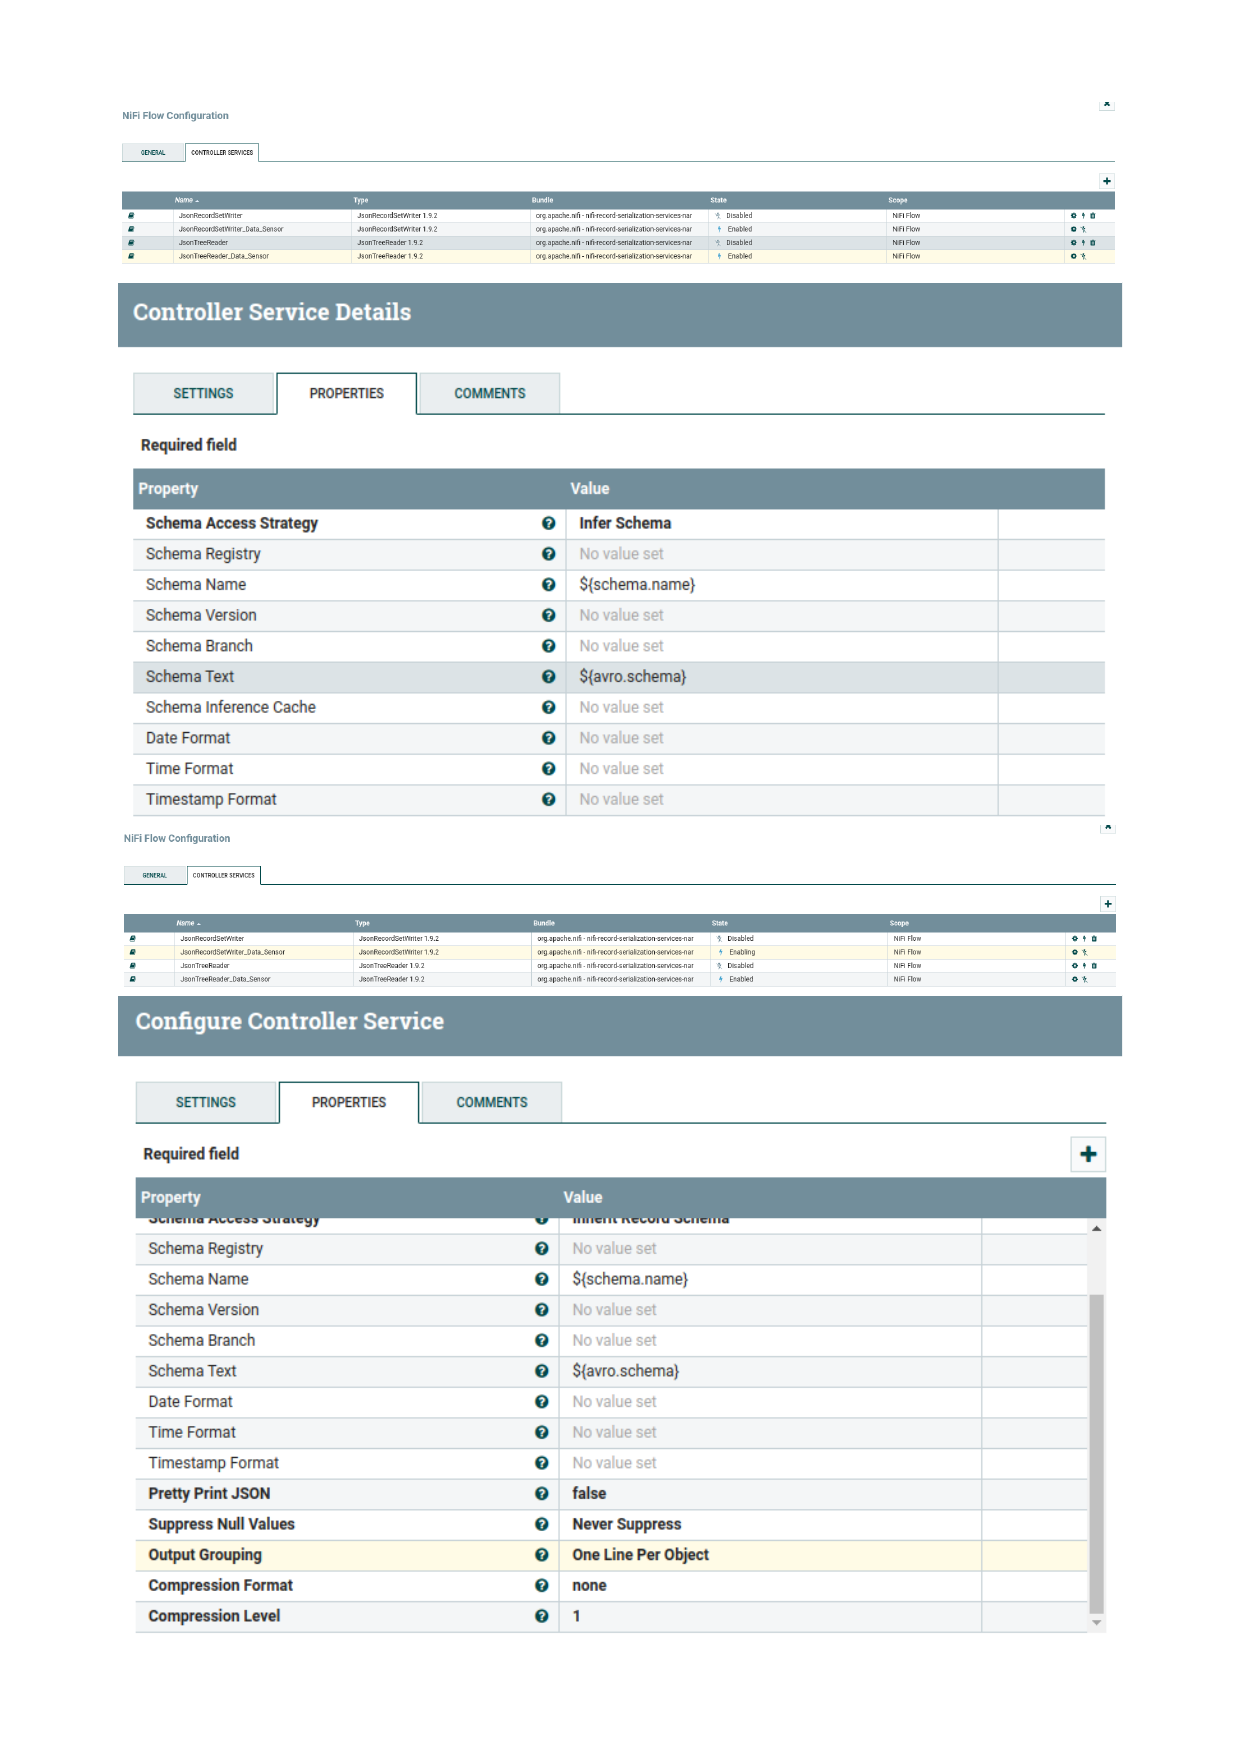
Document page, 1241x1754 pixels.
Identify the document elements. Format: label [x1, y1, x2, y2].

picture [118, 102, 1123, 1642]
